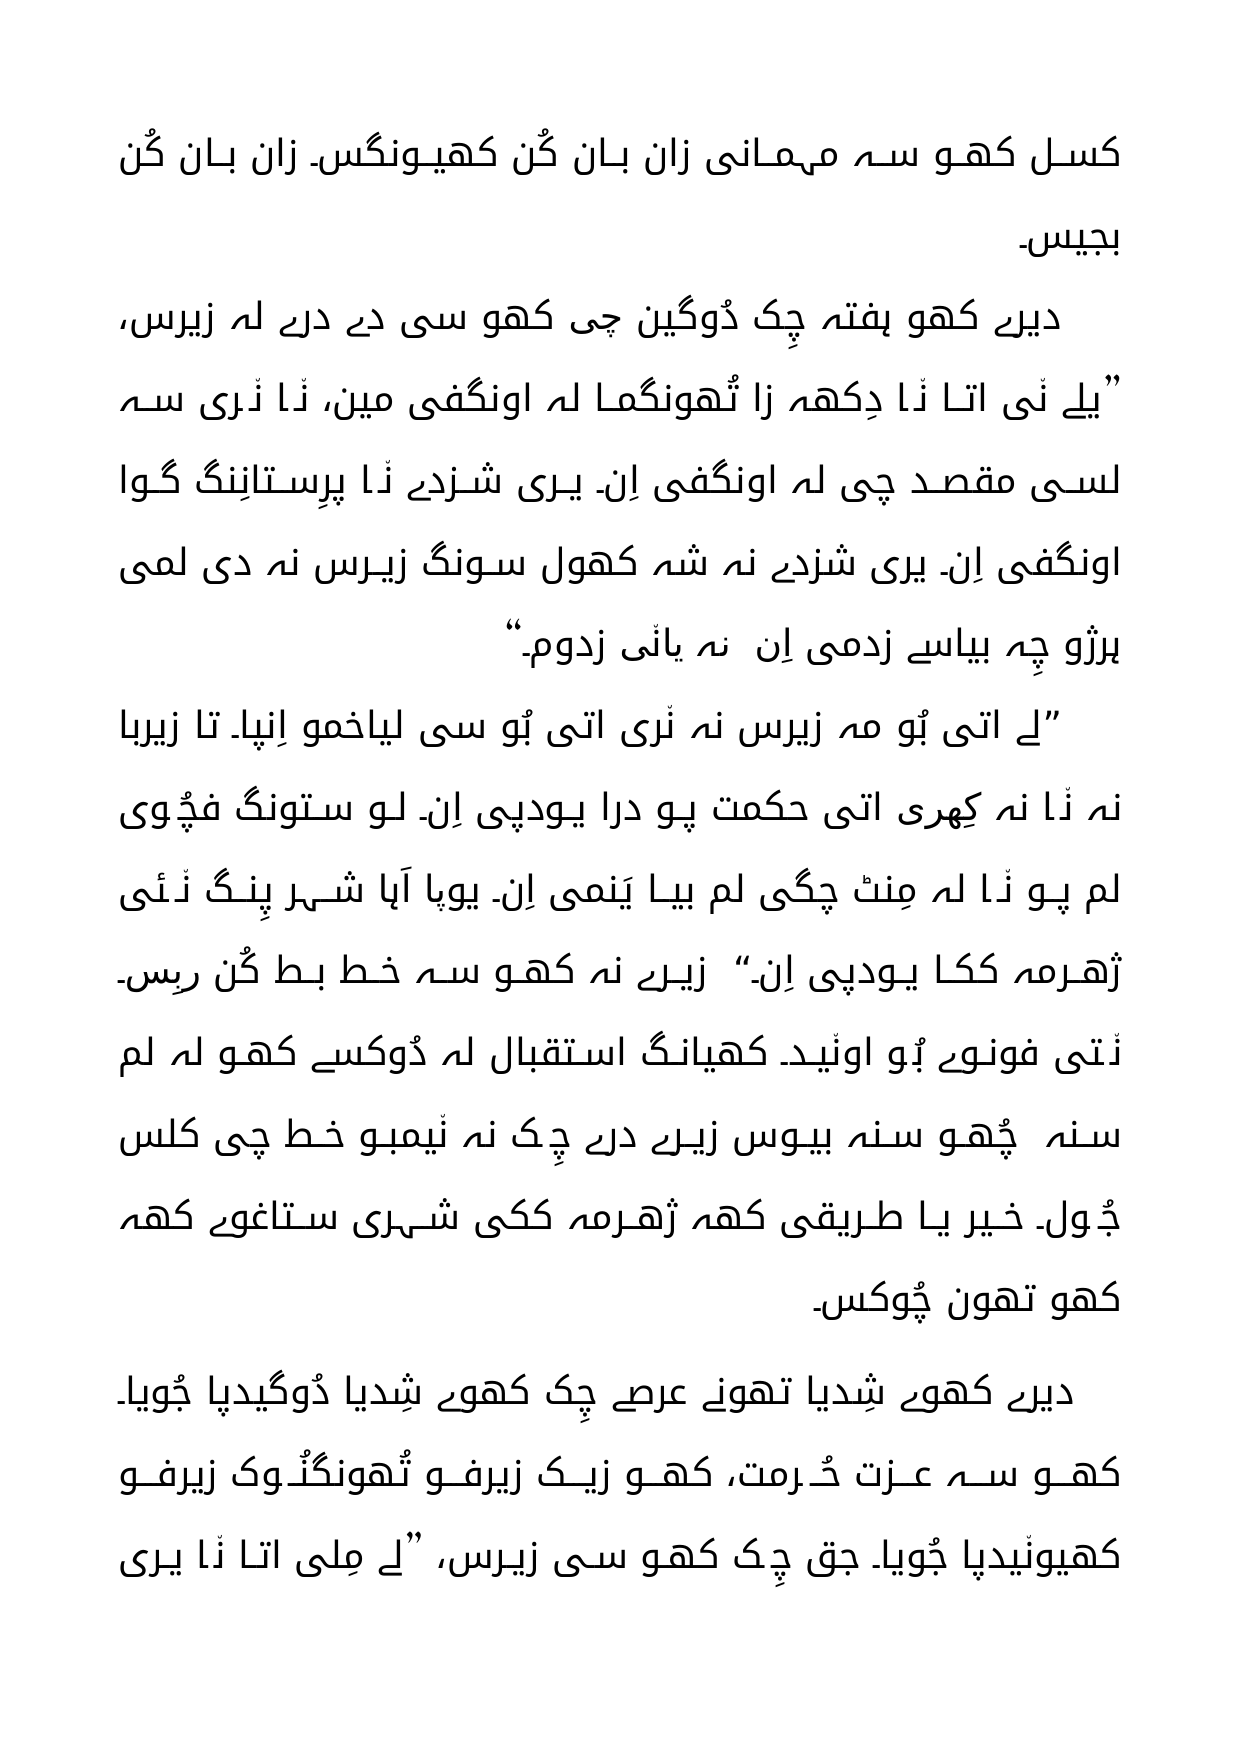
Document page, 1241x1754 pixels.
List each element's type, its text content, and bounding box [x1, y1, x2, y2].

text ”لے اتی بُو مہ زیرس نہ ن٘ری اتی بُو سی لیاخمو اِنپا۔ تا زیربا نہ ن٘ا نہ کِھری اتی حکمت پو درا یودپی اِن۔ لو ستونگ فچُوی لم پو ن٘ا لہ مِنٹ چگی لم بیا یَنمی اِن۔ یوپا اَہا شہر پِنگ ن٘ئی ژھرمہ ککا یودپی اِن۔“ زیرے نہ کھو سہ خط بط کُن ربِس۔ ن٘تی فونوے بُو اون٘ید۔ کھیانگ استقبال لہ دُوکسے کھو لہ لم سنہ چُھو سنہ بیوس زیرے درے چِک نہ ن٘یمبو خط چی کلس جُول۔ خیر یا طریقی کھہ ژھرمہ ککی شہری ستاغوے کھہ کھو تھون چُوکس۔ [118, 691, 1122, 1334]
text دیرے کھو ہفتہ چِک دُوگین چی کھو سی دے درے لہ زیرس، ”یلے ن٘ی اتا ن٘ا دِکھہ زا تُھونگما لہ اونگفی مین، ن٘ا ن٘ری سہ لسی مقصد چی لہ اونگفی اِن۔ یری شزدے ن٘ا پرِستانِنگ گوا اونگفی اِن۔ یری شزدے نہ شہ کھول سونگ زیرس نہ دی لمی ہرژو چِہ بیاسے زدمی اِن نہ یان٘ی زدوم۔“ [118, 282, 1122, 680]
text دیرے کھوے شِدیا تھونے عرصے چِک کھوے شِدیا دُوگیدپا جُویا۔ کھو سہ عزت حُرمت، کھو زیک زیرفو تُھونگنُوک زیرفو کھیون٘یدپا جُویا۔ جق چِک کھو سی زیرس، ”لے مِلی اتا ن٘ا یری [118, 1356, 1122, 1591]
text کسل کھو سہ مہمانی زان بان کُن کھیونگس۔ زان بان کُن بجیس۔ [118, 118, 1122, 271]
